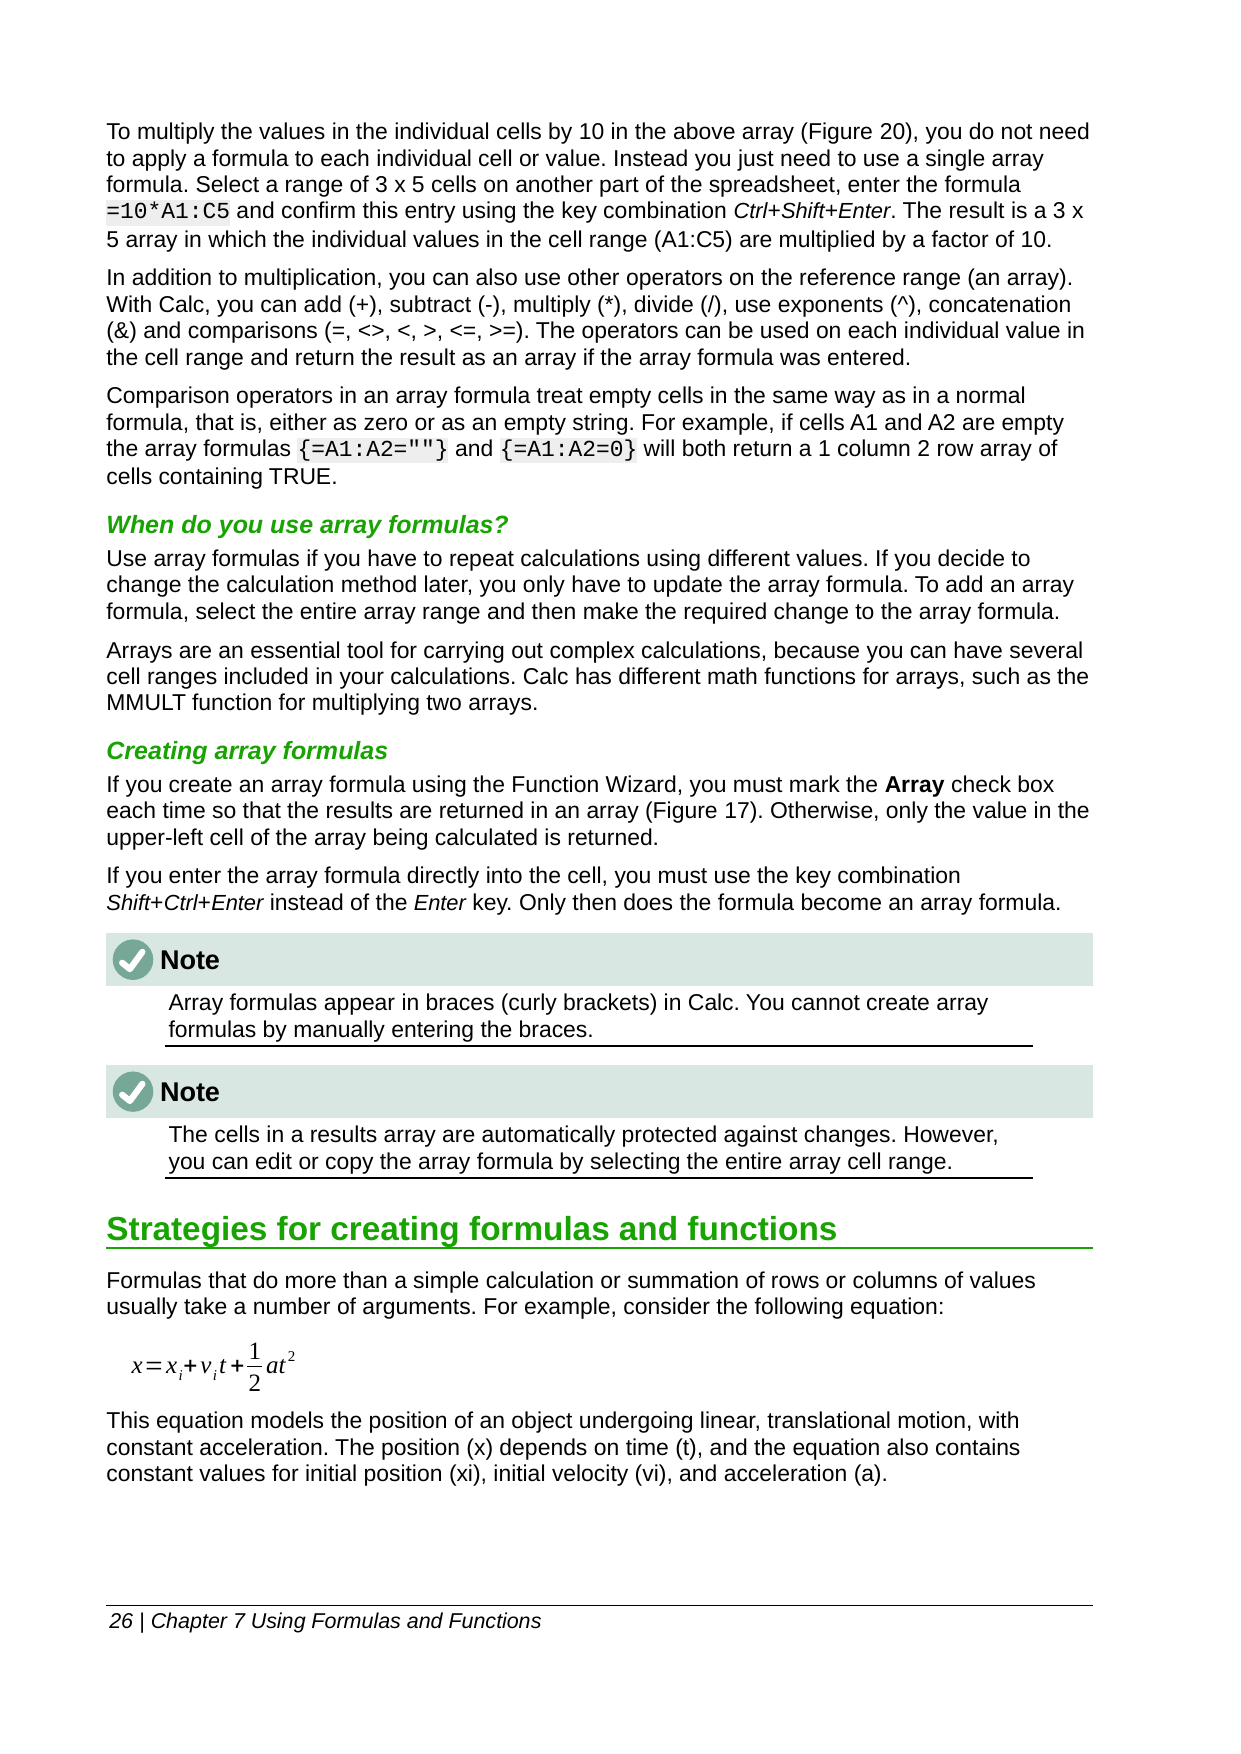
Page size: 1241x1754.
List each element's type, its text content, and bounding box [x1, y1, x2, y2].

text Comparison operators in an array formula treat empty cells in the same way as in a normal formula, that is, either as zero or as an empty string. For example, if cells A1 and A2 are empty the array formulas {=A1:A2=""} and {=A1:A2=0} will both return a 1 column 2 row array of cells containing TRUE. [106, 382, 1093, 490]
text Use array formulas if you have to repeat calculations using different values. If you decide to change the calculation method later, you only have to update the array formula. To add an array formula, select the entire array range and then make the required change to the array formula. [106, 545, 1093, 624]
subtitle When do you use array formulas? [106, 510, 1093, 539]
subtitle Note [106, 1065, 1093, 1118]
text Formulas that do more than a simple calculation or summation of rows or columns of values usually take a number of arguments. For example, consider the following equation: [106, 1267, 1093, 1319]
text In addition to multiplication, you can also use other operators on the reference range (an array). With Calc, you can add (+), subtract (-), multiply (*), divide (/), use exponents (^), concatenation (&) and comparisons (=, <>, <, >, <=, >=). The operators can be used on each individual value in the cell range and return the result as an array if the array formula was entered. [106, 264, 1093, 370]
text The cells in a results array are automatically protected against changes. However, you can edit or copy the array formula by selecting the entire array cell range. [165, 1118, 1033, 1177]
subtitle Creating array formulas [106, 736, 1093, 765]
text If you enter the array formula directly into the cell, you must use the key combination Shift+Ctrl+Enter instead of the Enter key. Only then does the formula become an array formula. [106, 862, 1093, 915]
subtitle Note [106, 933, 1093, 986]
text To multiply the values in the individual cells by 10 in the above array (Figure 20), you do not need to apply a formula to each individual cell or value. Instead you just need to use a single array formula. Select a range of 3 x 5 cells on another part of the spreadsheet, enter the formula =10*A1:C5 and confirm this entry using the key combination Ctrl+Shift+Enter. The result is a 3 x 5 array in which the individual values in the cell range (A1:C5) are multiplied by a factor of 10. [106, 118, 1093, 252]
text Array formulas appear in braces (curly brackets) in Calc. You cannot create array formulas by manually entering the braces. [165, 986, 1033, 1045]
text This equation models the position of an object undergoing linear, translational motion, with constant acceleration. The position (x) depends on time (t), and the equation also contains constant values for initial position (xi), initial velocity (vi), and acceleration (a). [106, 1407, 1093, 1486]
table_header [106, 1332, 1093, 1407]
text If you create an array formula using the Function Wizard, you must mark the Array check box each time so that the results are returned in an array (Figure 17). Otherwise, only the value in the upper-left cell of the array being calculated is returned. [106, 771, 1093, 850]
text Arrays are an essential tool for carrying out complex calculations, because you can have several cell ranges included in your calculations. Calc has different math functions for arrays, such as the MMULT function for multiplying two arrays. [106, 637, 1093, 716]
subtitle Strategies for creating formulas and functions [106, 1209, 1093, 1247]
